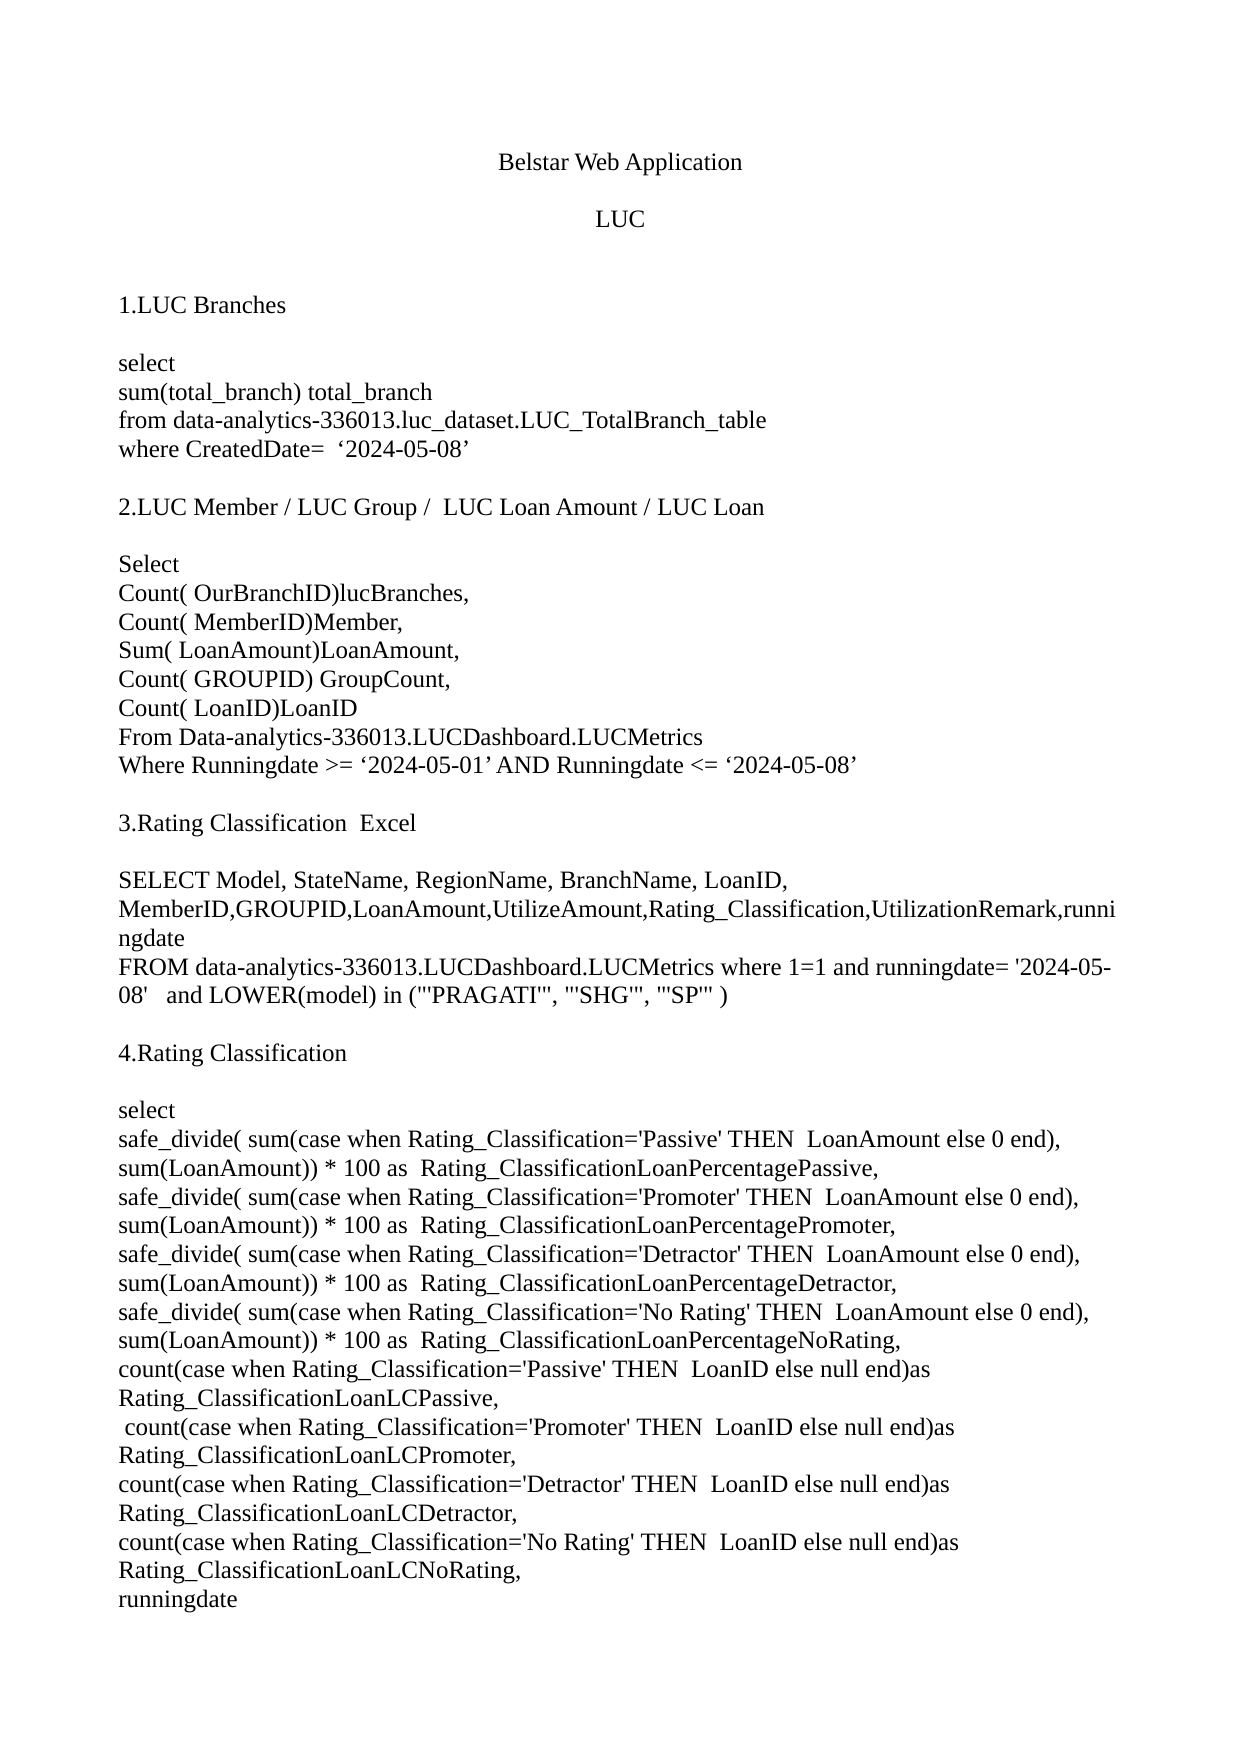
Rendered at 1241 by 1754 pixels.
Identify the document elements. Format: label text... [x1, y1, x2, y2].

text sum(LoanAmount)) * 100 as Rating_ClassificationLoanPercentageDetractor, [118, 1268, 1122, 1297]
text select [118, 1096, 1122, 1124]
text select [118, 549, 1122, 578]
text count(case when Rating_Classification='Passive' THEN LoanID else null end)as Rating_ClassificationLoanLCPassive, [118, 1354, 1122, 1412]
text safe_divide( sum(case when Rating_Classification='Passive' THEN LoanAmount else 0 end), [118, 1124, 1122, 1153]
text count( LoanID)LoanID [118, 693, 1122, 722]
text select [118, 319, 1122, 377]
text sum(LoanAmount)) * 100 as Rating_ClassificationLoanPercentagePassive, [118, 1153, 1122, 1182]
text 2.LUC Member / LUC Group / LUC Loan Amount / LUC Loan [118, 492, 1122, 521]
text 3.Rating Classification excel [118, 808, 1122, 837]
text safe_divide( sum(case when Rating_Classification='Promoter' THEN LoanAmount else 0 end), [118, 1182, 1122, 1211]
text sum(LoanAmount)) * 100 as Rating_ClassificationLoanPercentagePromoter, [118, 1211, 1122, 1239]
text from data-analytics-336013.LUCDashboard.LUCMetrics [118, 722, 1122, 751]
text where runningdate >= ‘2024-05-01’ AND runningdate <= ‘2024-05-08’ [118, 751, 1122, 779]
text count(case when Rating_Classification='Promoter' THEN LoanID else null end)as Rating_ClassificationLoanLCPromoter, [118, 1412, 1122, 1469]
text count(case when Rating_Classification='Detractor' THEN LoanID else null end)as Rating_ClassificationLoanLCDetractor, [118, 1469, 1122, 1527]
text safe_divide( sum(case when Rating_Classification='No Rating' THEN LoanAmount else 0 end), [118, 1297, 1122, 1326]
text from data-analytics-336013.luc_dataset.LUC_TotalBranch_table [118, 406, 1122, 434]
text 1.LUC Branches [118, 291, 1122, 319]
text safe_divide( sum(case when Rating_Classification='Detractor' THEN LoanAmount else 0 end), [118, 1239, 1122, 1268]
text FROM data-analytics-336013.LUCDashboard.LUCMetrics where 1=1 and runningdate= '2024-05-08' and LOWER(model) in ("'PRAGATI'", "'SHG'", "'SP'" ) [118, 952, 1122, 1009]
text 4.Rating Classification [118, 1038, 1122, 1067]
text count(case when Rating_Classification='No Rating' THEN LoanID else null end)as Rating_ClassificationLoanLCNoRating, [118, 1527, 1122, 1584]
text LUC [118, 204, 1122, 233]
text sum(total_branch) total_branch [118, 377, 1122, 406]
text count( MemberID)Member, [118, 607, 1122, 636]
text sum( LoanAmount)LoanAmount, [118, 636, 1122, 664]
text count( GROUPID) groupCount, [118, 664, 1122, 693]
text count( OurBranchID)lucBranches, [118, 578, 1122, 607]
text sum(LoanAmount)) * 100 as Rating_ClassificationLoanPercentageNoRating, [118, 1326, 1122, 1354]
text Belstar Web Application [118, 147, 1122, 176]
text SELECT Model, StateName, RegionName, BranchName, LoanID, MemberID,GROUPID,LoanAmount,UtilizeAmount,Rating_Classification,UtilizationRemark,runningdate [118, 866, 1122, 952]
text where CreatedDate= ‘2024-05-08’ [118, 434, 1122, 463]
text runningdate [118, 1584, 1122, 1613]
